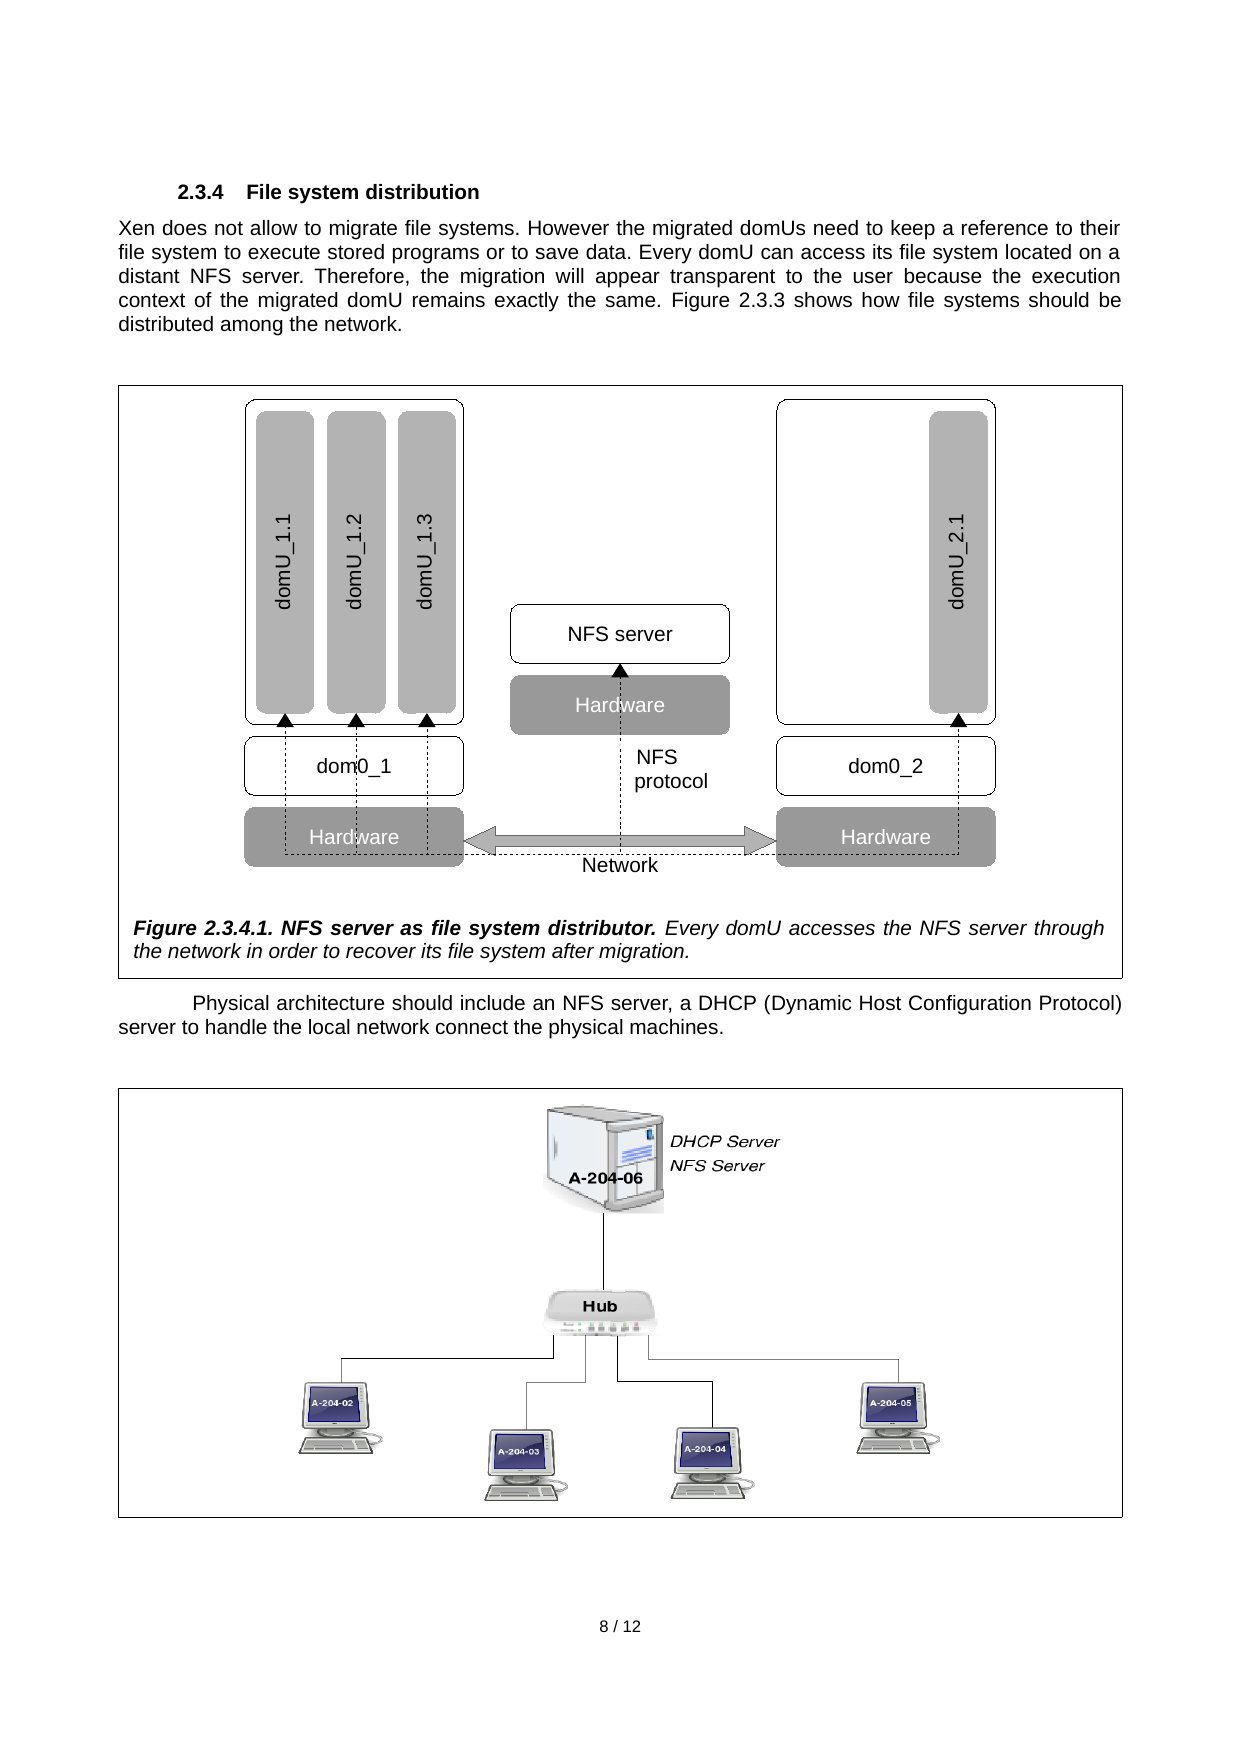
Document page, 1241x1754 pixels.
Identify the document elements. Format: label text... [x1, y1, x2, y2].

text Figure 2.3.4.1. NFS server as file system distributor. Every domU accesses the NFS server through the network in order to recover its file system after migration. [119, 900, 1122, 978]
text Xen does not allow to migrate file systems. However the migrated domUs need to keep a reference to their file system to execute stored programs or to save data. Every domU can access its file system located on a distant NFS server. Therefore, the migration will appear transparent to the user because the execution context of the migrated domU remains exactly the same. Figure 2.3.3 shows how file systems should be distributed among the network. [118, 216, 1122, 336]
text Physical architecture should include an NFS server, a DHCP (Dynamic Host Configuration Protocol) server to handle the local network connect the physical machines. [118, 991, 1122, 1038]
picture [298, 1102, 942, 1502]
subtitle File system distribution [177, 179, 1122, 203]
